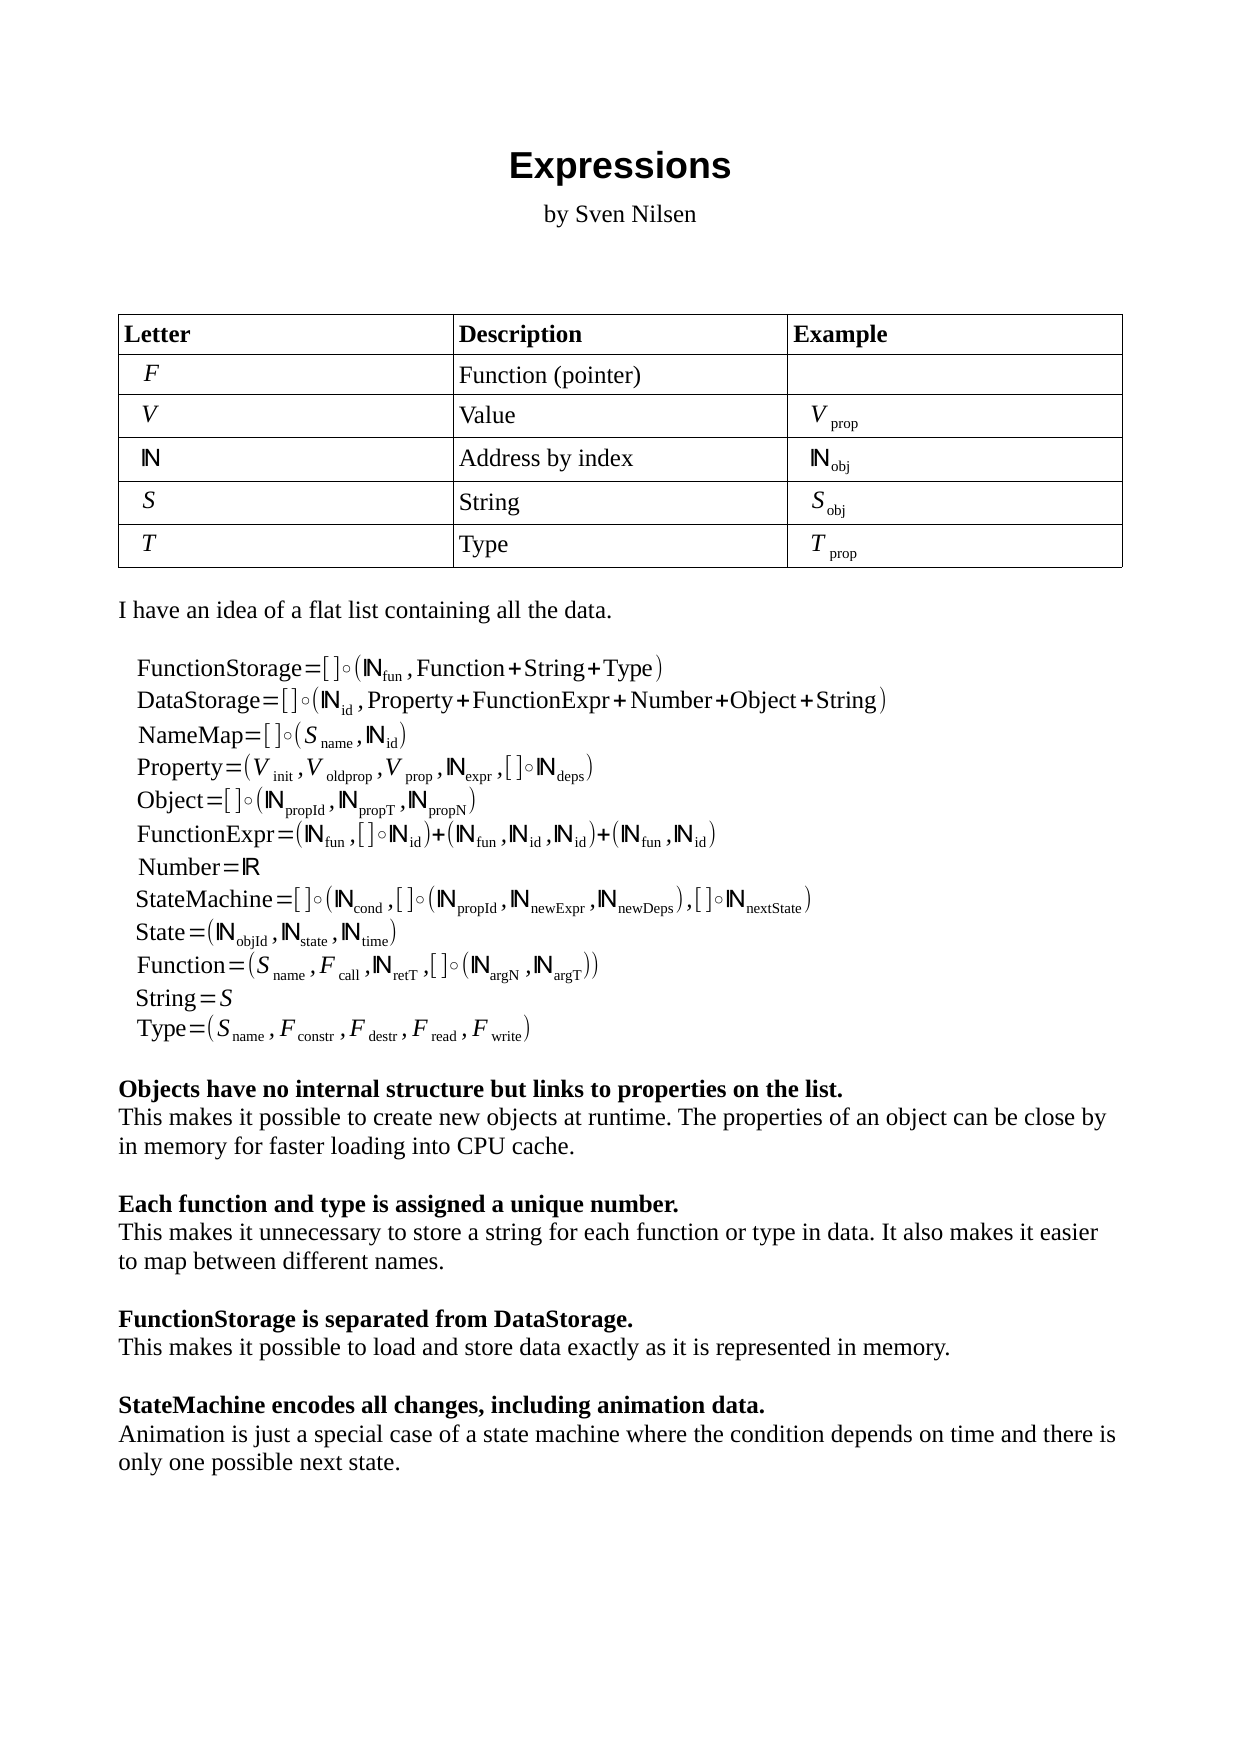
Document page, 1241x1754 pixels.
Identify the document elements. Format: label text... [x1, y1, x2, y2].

table_cell [119, 438, 453, 481]
table_cell [119, 395, 453, 437]
title Expressions [118, 143, 1122, 186]
table_cell [119, 355, 453, 394]
table_cell [788, 355, 1122, 394]
table_cell [788, 395, 1122, 437]
table_cell Address by index [454, 438, 787, 481]
text This makes it possible to load and store data exactly as it is represented in memory. [118, 1332, 1122, 1361]
table_cell Function (pointer) [454, 355, 787, 394]
table_cell [119, 482, 453, 524]
text I have an idea of a flat list containing all the data. [118, 596, 1122, 624]
table_header Example [788, 315, 1122, 354]
table_cell [788, 482, 1122, 524]
table_cell String [454, 482, 787, 524]
text by Sven Nilsen [118, 199, 1122, 227]
table_cell [119, 525, 453, 567]
table_cell [788, 438, 1122, 481]
text StateMachine encodes all changes, including animation data. [118, 1390, 1122, 1419]
text This makes it possible to create new objects at runtime. The properties of an object can be close by in memory for faster loading into CPU cache. [118, 1102, 1122, 1160]
table_cell Value [454, 395, 787, 437]
table_cell Type [454, 525, 787, 567]
text Objects have no internal structure but links to properties on the list. [118, 1074, 1122, 1102]
text Each function and type is assigned a unique number. [118, 1189, 1122, 1217]
table_header Letter [119, 315, 453, 354]
text FunctionStorage is separated from DataStorage. [118, 1304, 1122, 1332]
text This makes it unnecessary to store a string for each function or type in data. It also makes it easier to map between different names. [118, 1217, 1122, 1275]
table_header Description [454, 315, 787, 354]
text Animation is just a special case of a state machine where the condition depends on time and there is only one possible next state. [118, 1419, 1122, 1476]
table_cell [788, 525, 1122, 567]
